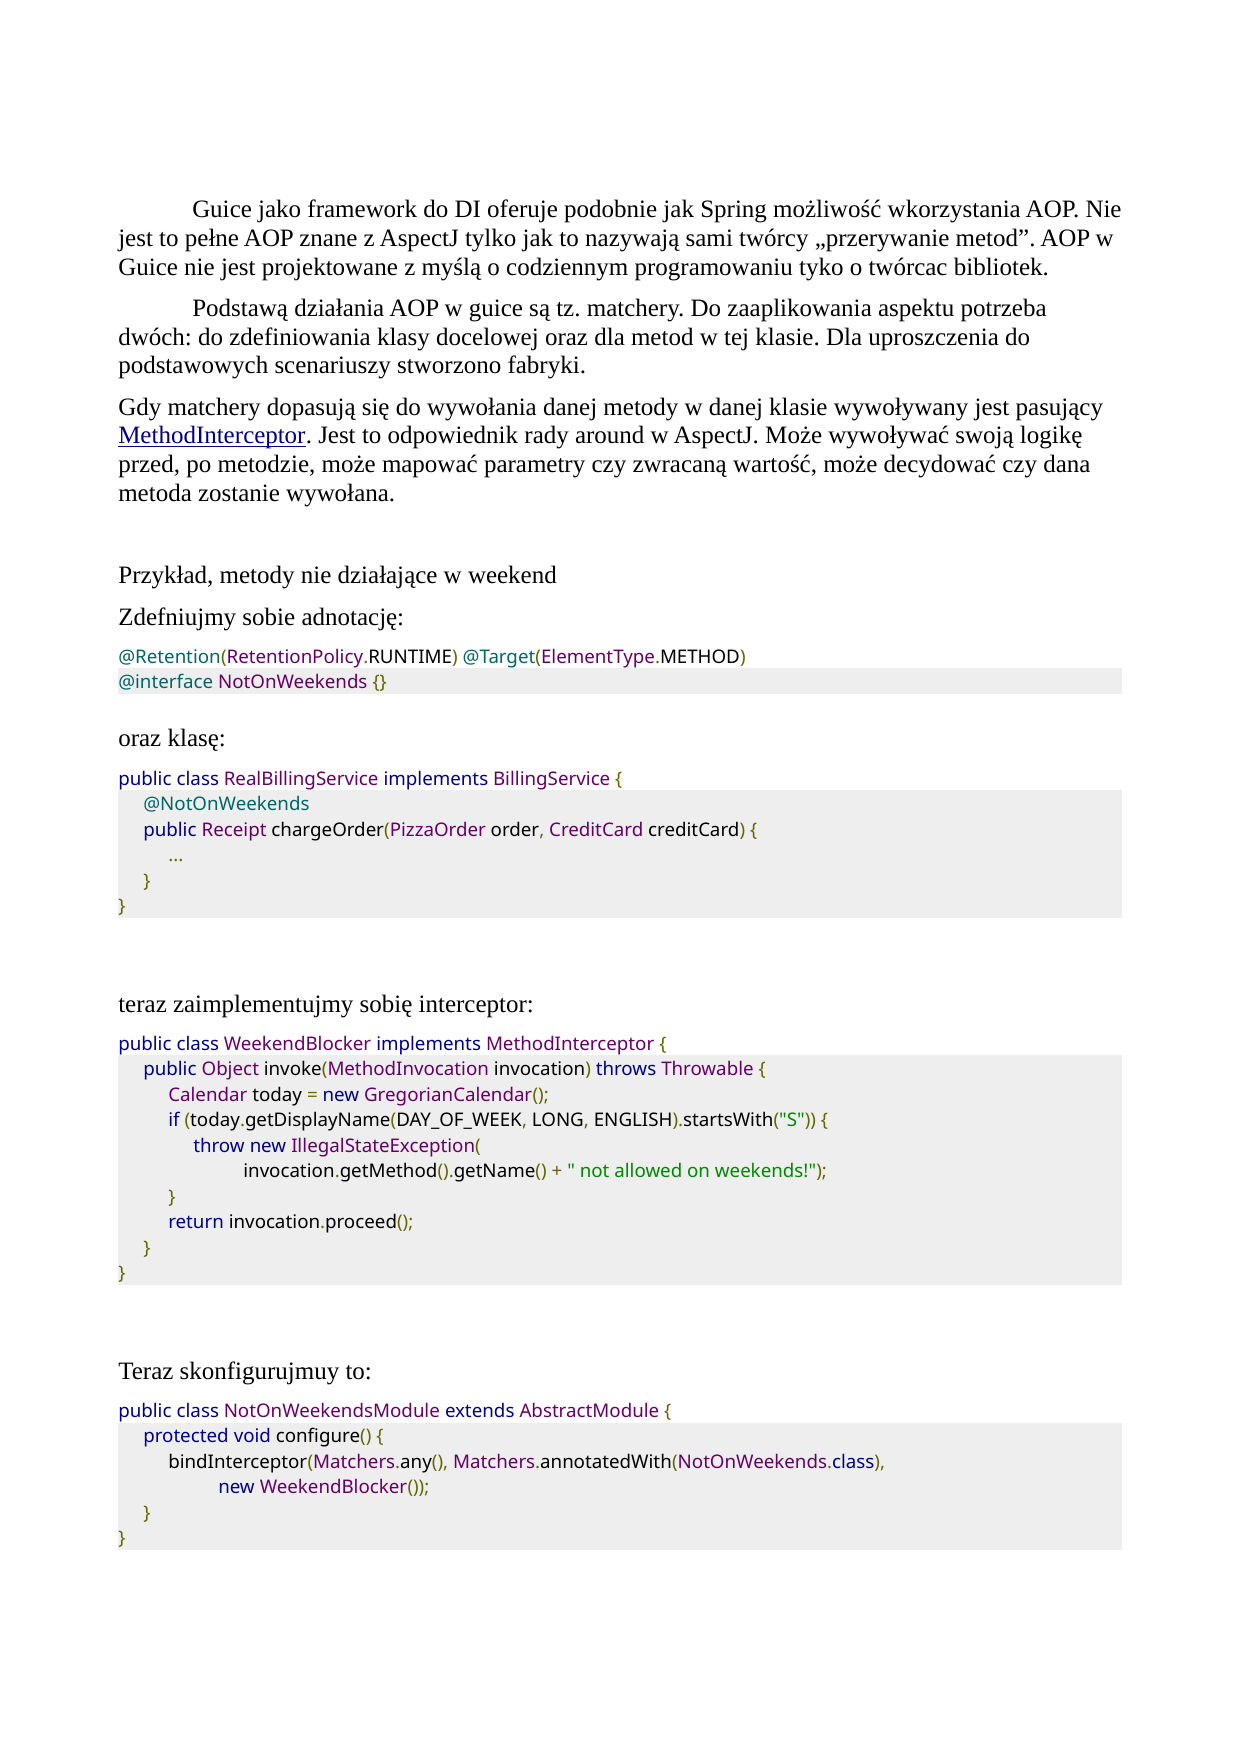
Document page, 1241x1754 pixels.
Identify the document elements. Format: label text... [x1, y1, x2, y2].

text } [118, 892, 1122, 918]
text public class NotOnWeekendsModule extends AbstractModule { [118, 1397, 1122, 1423]
text teraz zaimplementujmy sobię interceptor: [118, 989, 1122, 1017]
text @Retention(RetentionPolicy.RUNTIME) @Target(ElementType.METHOD) [118, 643, 1122, 668]
text } [118, 1525, 1122, 1550]
text bindInterceptor(Matchers.any(), Matchers.annotatedWith(NotOnWeekends.class), [118, 1448, 1122, 1474]
text invocation.getMethod().getName() + " not allowed on weekends!"); [118, 1157, 1122, 1183]
text } [118, 1183, 1122, 1208]
text } [118, 1499, 1122, 1525]
text public Object invoke(MethodInvocation invocation) throws Throwable { [118, 1055, 1122, 1081]
text throw new IllegalStateException( [118, 1132, 1122, 1157]
text public Receipt chargeOrder(PizzaOrder order, CreditCard creditCard) { [118, 816, 1122, 841]
text Zdefniujmy sobie adnotację: [118, 602, 1122, 631]
text public class RealBillingService implements BillingService { [118, 765, 1122, 790]
text protected void configure() { [118, 1423, 1122, 1448]
text Guice jako framework do DI oferuje podobnie jak Spring możliwość wkorzystania AOP. Nie jest to pełne AOP znane z AspectJ tylko jak to nazywają sami twórcy „przerywanie metod”. AOP w Guice nie jest projektowane z myślą o codziennym programowaniu tyko o twórcac bibliotek. [118, 194, 1122, 281]
text Gdy matchery dopasują się do wywołania danej metody w danej klasie wywoływany jest pasujący MethodInterceptor. Jest to odpowiednik rady around w AspectJ. Może wywoływać swoją logikę przed, po metodzie, może mapować parametry czy zwracaną wartość, może decydować czy dana metoda zostanie wywołana. [118, 392, 1122, 507]
text Calendar today = new GregorianCalendar(); [118, 1081, 1122, 1106]
text public class WeekendBlocker implements MethodInterceptor { [118, 1030, 1122, 1055]
text new WeekendBlocker()); [118, 1474, 1122, 1499]
text } [118, 867, 1122, 892]
text if (today.getDisplayName(DAY_OF_WEEK, LONG, ENGLISH).startsWith("S")) { [118, 1106, 1122, 1132]
text } [118, 1234, 1122, 1259]
text @interface NotOnWeekends {} [118, 668, 1122, 694]
text Podstawą działania AOP w guice są tz. matchery. Do zaaplikowania aspektu potrzeba dwóch: do zdefiniowania klasy docelowej oraz dla metod w tej klasie. Dla uproszczenia do podstawowych scenariuszy stworzono fabryki. [118, 293, 1122, 379]
text } [118, 1259, 1122, 1285]
text Przykład, metody nie działające w weekend [118, 561, 1122, 589]
text ... [118, 841, 1122, 867]
text @NotOnWeekends [118, 790, 1122, 816]
text return invocation.proceed(); [118, 1208, 1122, 1234]
text oraz klasę: [118, 723, 1122, 752]
text Teraz skonfigurujmuy to: [118, 1356, 1122, 1384]
